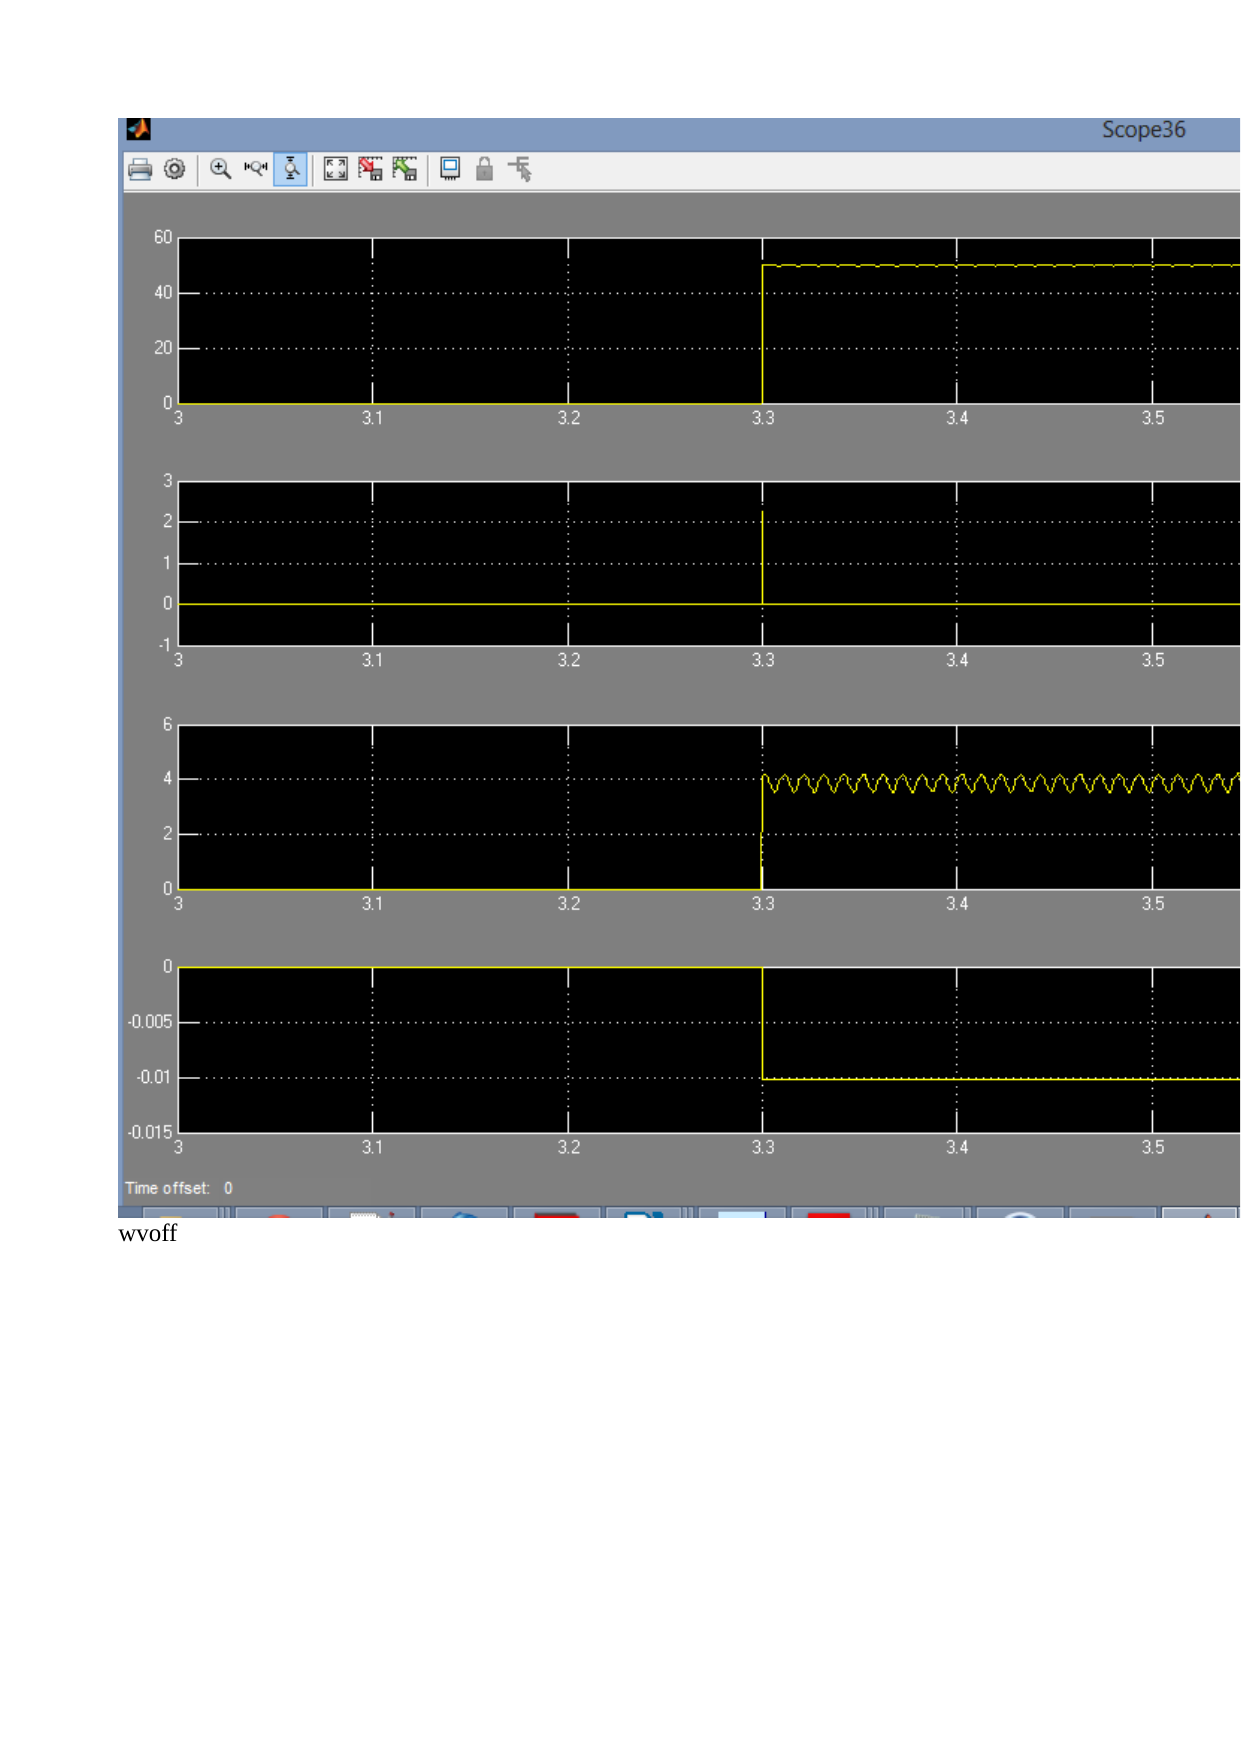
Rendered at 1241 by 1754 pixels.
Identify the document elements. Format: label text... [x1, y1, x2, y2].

text wvoff [118, 1218, 1122, 1246]
picture [118, 118, 1241, 1218]
